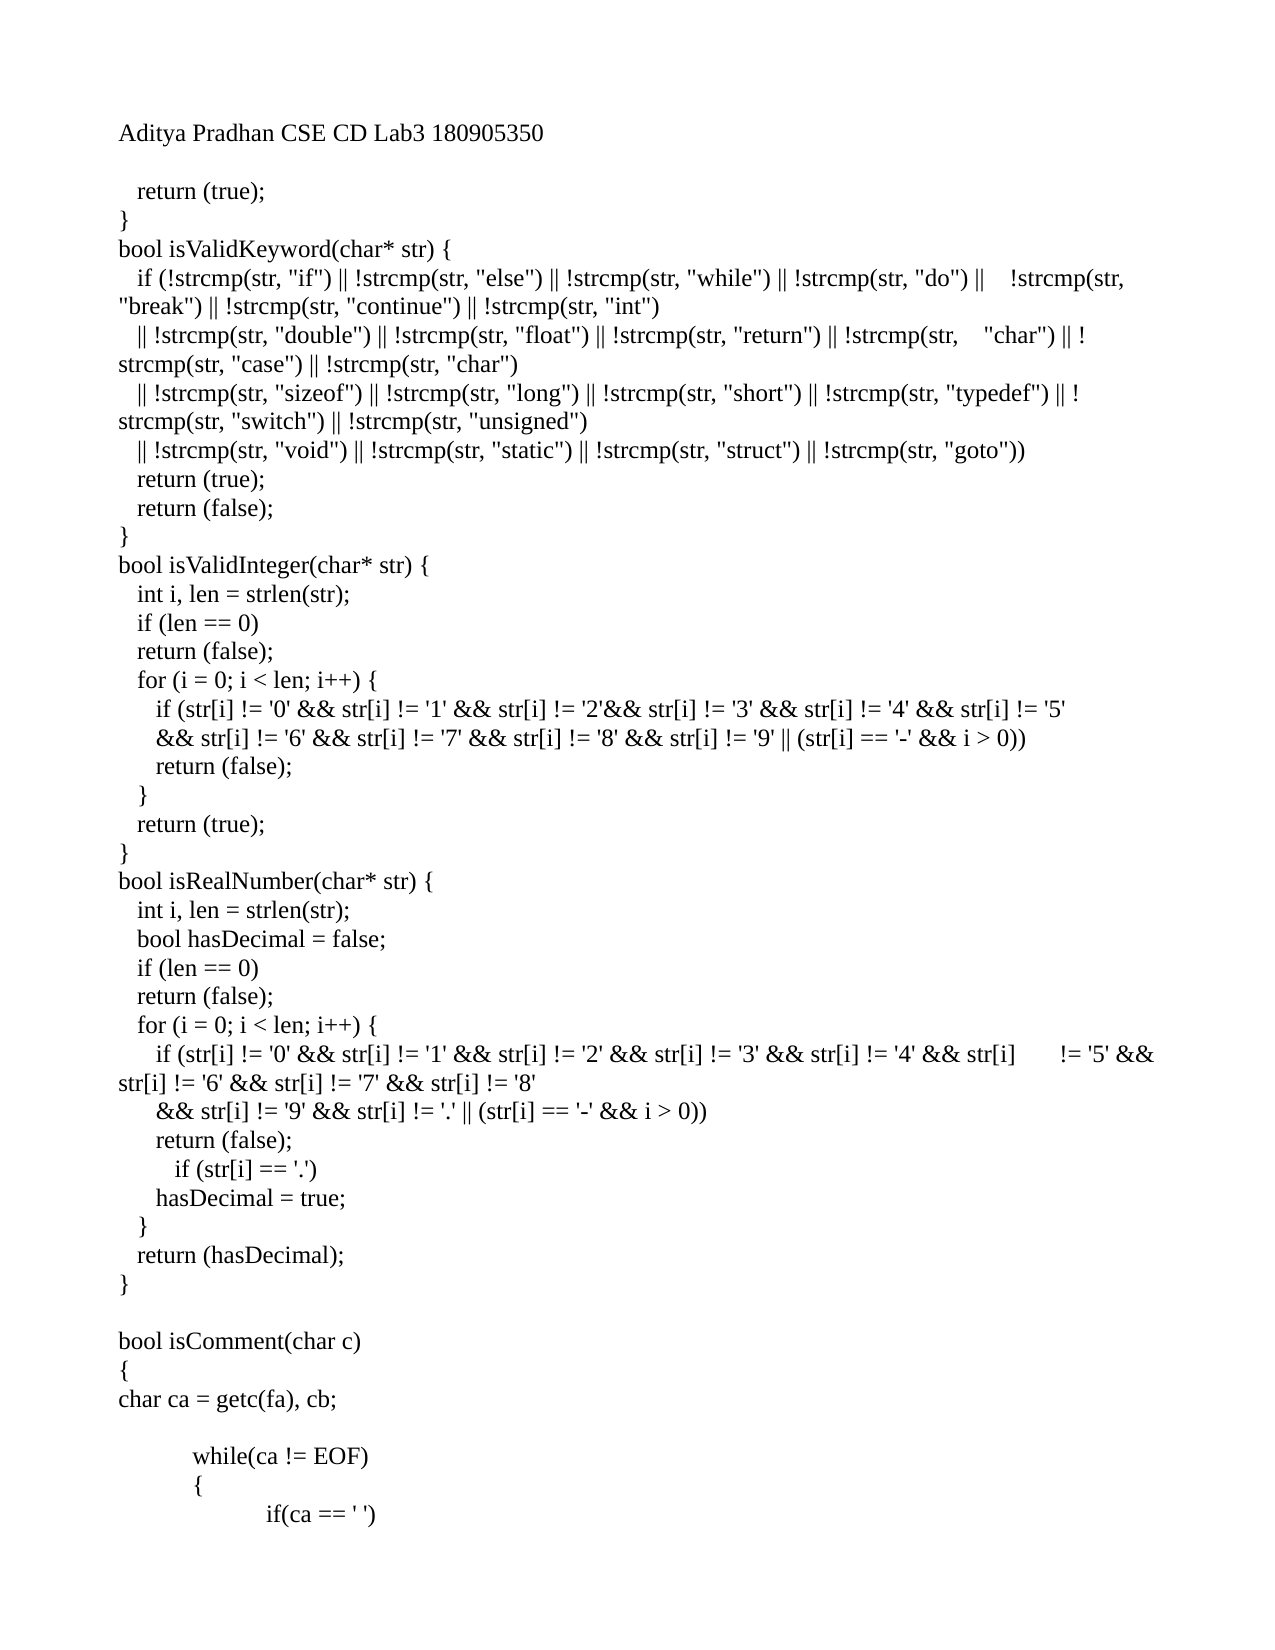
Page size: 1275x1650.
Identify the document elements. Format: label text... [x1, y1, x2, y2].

text bool isRealNumber(char* str) { [118, 866, 1157, 895]
text if (len == 0) [118, 608, 1157, 636]
text return (true); [118, 464, 1157, 493]
text bool isValidInteger(char* str) { [118, 550, 1157, 579]
text if (str[i] != '0' && str[i] != '1' && str[i] != '2' && str[i] != '3' && str[i] != '4' && str[i] != '5' && str[i] != '6' && str[i] != '7' && str[i] != '8' [118, 1039, 1157, 1096]
text bool hasDecimal = false; [118, 924, 1157, 953]
text { [118, 1355, 1157, 1384]
text return (false); [118, 636, 1157, 665]
text while(ca != EOF) [118, 1441, 1157, 1470]
text } [118, 1269, 1157, 1298]
text { [118, 1470, 1157, 1499]
text return (true); [118, 809, 1157, 838]
text if (str[i] != '0' && str[i] != '1' && str[i] != '2'&& str[i] != '3' && str[i] != '4' && str[i] != '5' [118, 694, 1157, 723]
text char ca = getc(fa), cb; [118, 1384, 1157, 1413]
text return (false); [118, 493, 1157, 521]
text && str[i] != '6' && str[i] != '7' && str[i] != '8' && str[i] != '9' || (str[i] == '-' && i > 0)) [118, 723, 1157, 751]
text if (str[i] == '.') [118, 1154, 1157, 1183]
text || !strcmp(str, "void") || !strcmp(str, "static") || !strcmp(str, "struct") || !strcmp(str, "goto")) [118, 435, 1157, 464]
text } [118, 838, 1157, 866]
text int i, len = strlen(str); [118, 579, 1157, 608]
text for (i = 0; i < len; i++) { [118, 1010, 1157, 1039]
text } [118, 1211, 1157, 1240]
text } [118, 205, 1157, 234]
text return (false); [118, 1125, 1157, 1154]
text return (true); [118, 176, 1157, 205]
text && str[i] != '9' && str[i] != '.' || (str[i] == '-' && i > 0)) [118, 1096, 1157, 1125]
text hasDecimal = true; [118, 1183, 1157, 1211]
text int i, len = strlen(str); [118, 895, 1157, 924]
text || !strcmp(str, "double") || !strcmp(str, "float") || !strcmp(str, "return") || !strcmp(str, "char") || !strcmp(str, "case") || !strcmp(str, "char") [118, 320, 1157, 378]
text || !strcmp(str, "sizeof") || !strcmp(str, "long") || !strcmp(str, "short") || !strcmp(str, "typedef") || !strcmp(str, "switch") || !strcmp(str, "unsigned") [118, 378, 1157, 435]
text } [118, 521, 1157, 550]
text if (!strcmp(str, "if") || !strcmp(str, "else") || !strcmp(str, "while") || !strcmp(str, "do") || !strcmp(str, "break") || !strcmp(str, "continue") || !strcmp(str, "int") [118, 263, 1157, 320]
text bool isValidKeyword(char* str) { [118, 234, 1157, 263]
text return (false); [118, 751, 1157, 780]
text return (hasDecimal); [118, 1240, 1157, 1269]
text bool isComment(char c) [118, 1326, 1157, 1355]
text return (false); [118, 981, 1157, 1010]
text if (len == 0) [118, 953, 1157, 981]
text if(ca == ' ') [118, 1499, 1157, 1528]
text for (i = 0; i < len; i++) { [118, 665, 1157, 694]
text } [118, 780, 1157, 809]
